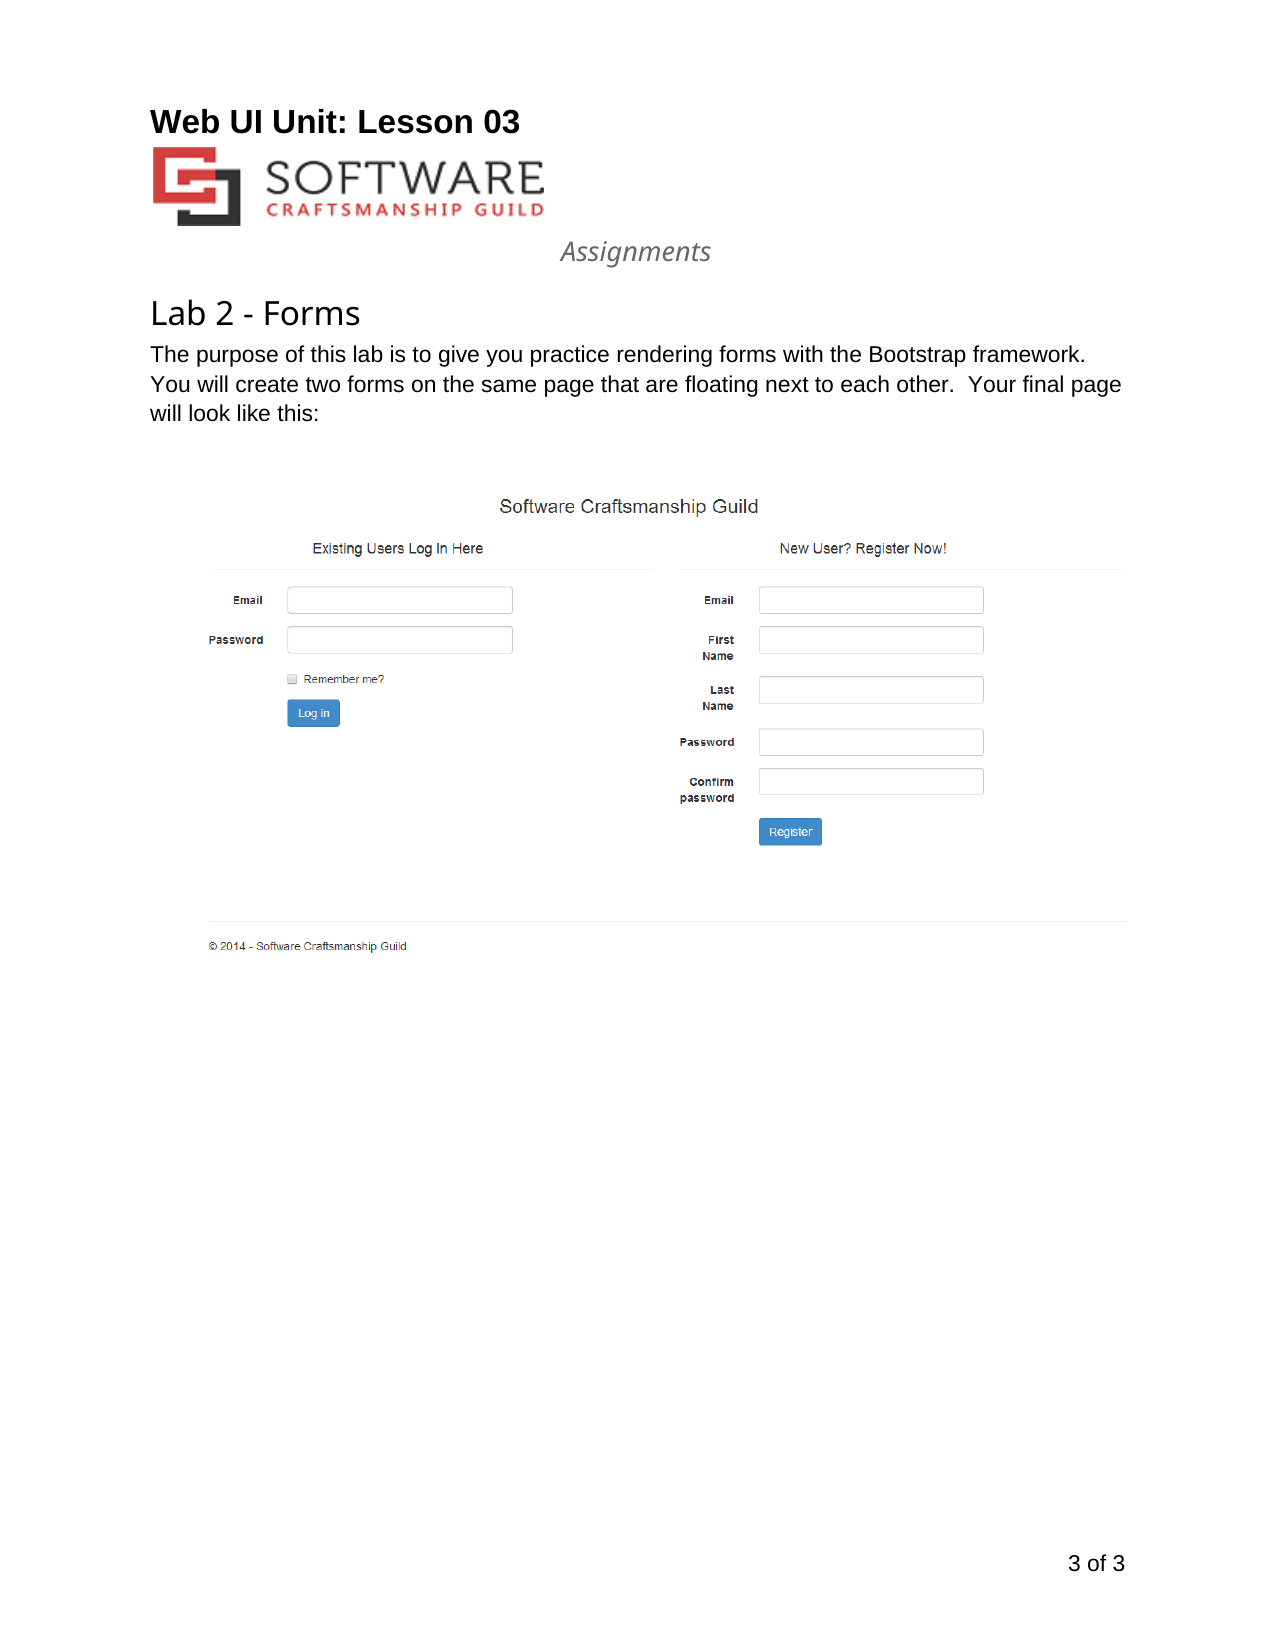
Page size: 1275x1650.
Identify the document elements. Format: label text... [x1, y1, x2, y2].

picture [153, 147, 544, 226]
picture [168, 478, 1144, 966]
text The purpose of this lab is to give you practice rendering forms with the Bootstrap framework. You will create two forms on the same page that are floating next to each other. Your final page will look like this: [150, 342, 1125, 427]
subtitle Lab 2 - Forms [150, 290, 1125, 335]
